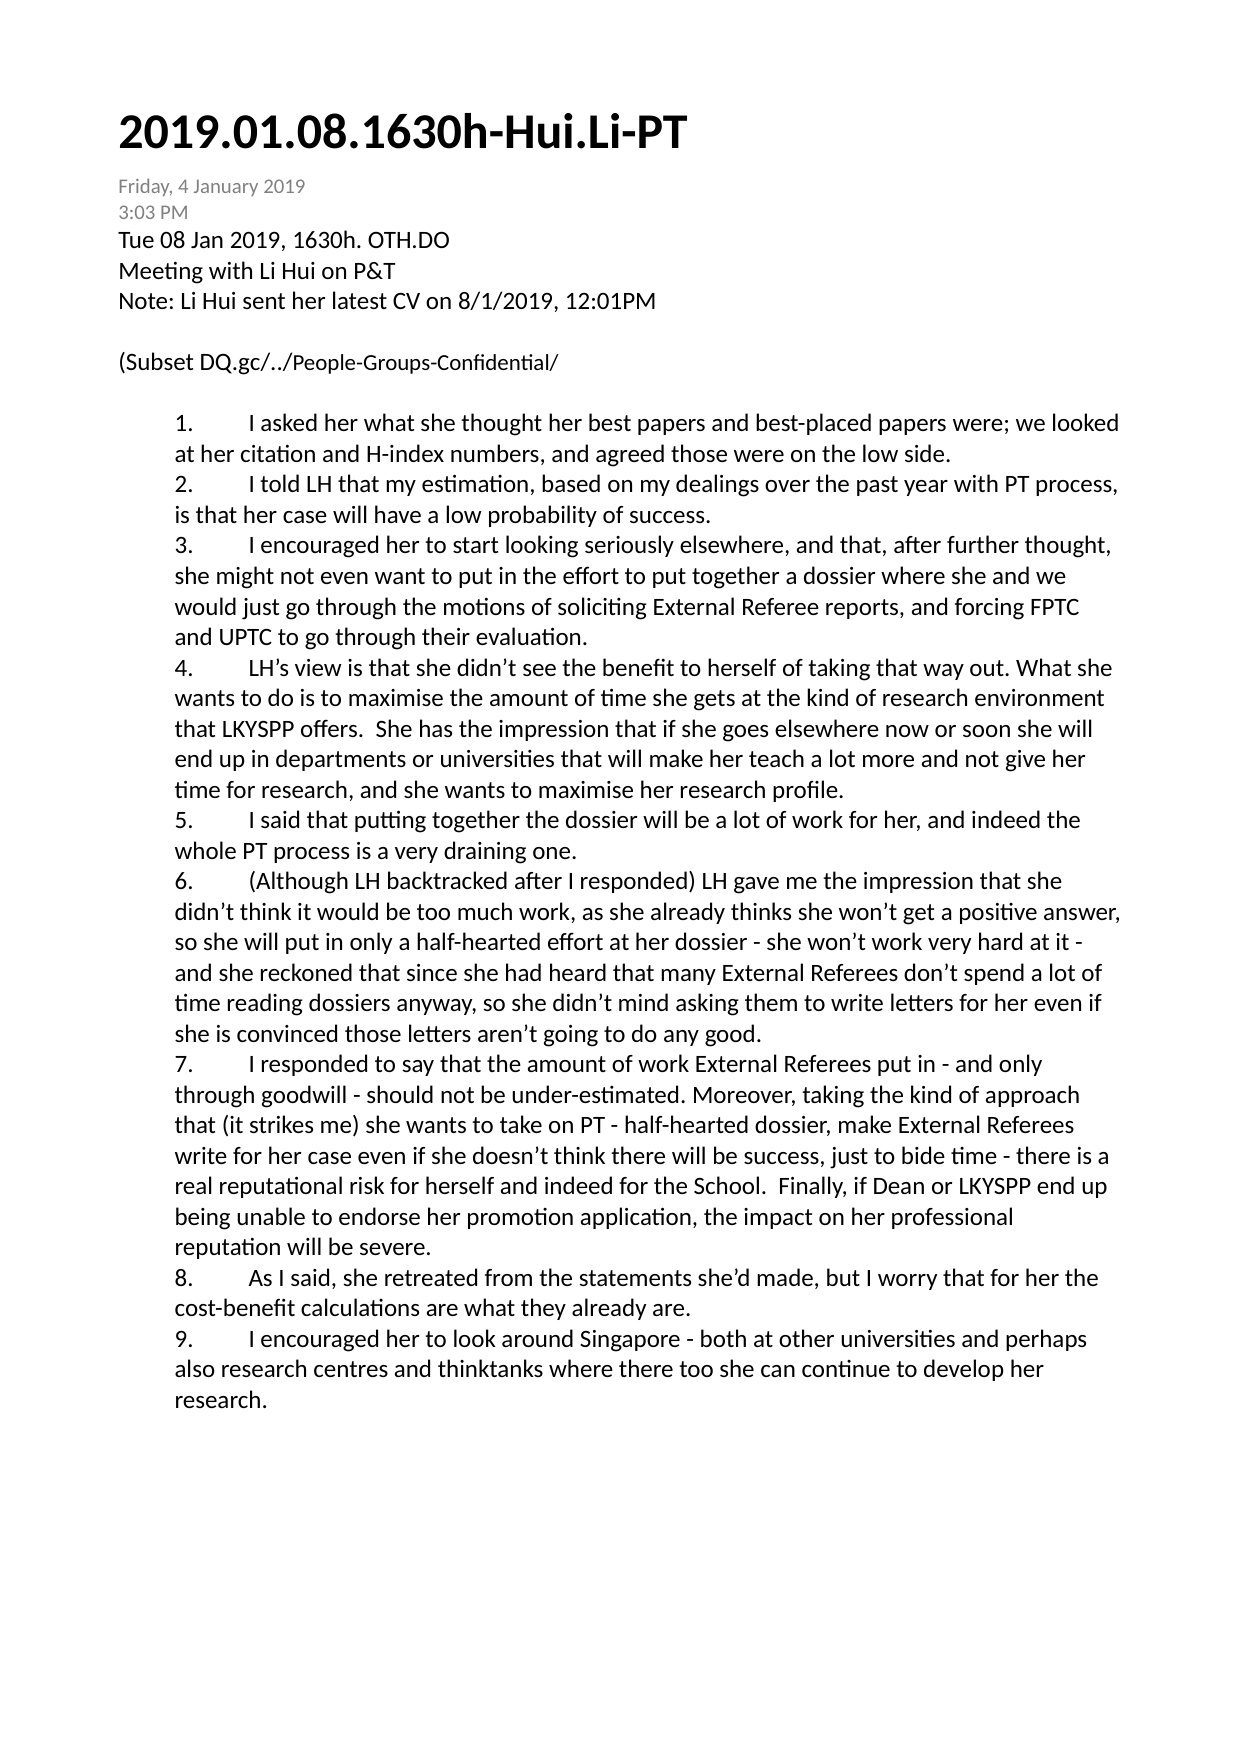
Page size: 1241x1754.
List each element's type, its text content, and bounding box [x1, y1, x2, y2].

text Tue 08 Jan 2019, 1630h. OTH.DO [118, 224, 1122, 255]
list As I said, she retreated from the statements she’d made, but I worry that for her the cost-benefit calculations are what they already are. [174, 1262, 1122, 1323]
list I said that putting together the dossier will be a lot of work for her, and indeed the whole PT process is a very draining one. [174, 804, 1122, 865]
text Meeting with Li Hui on P&T [118, 255, 1122, 285]
text (Subset DQ.gc/../People-Groups-Confidential/ [118, 346, 1122, 377]
list I responded to say that the amount of work External Referees put in - and only through goodwill - should not be under-estimated. Moreover, taking the kind of approach that (it strikes me) she wants to take on PT - half-hearted dossier, make External Referees write for her case even if she doesn’t think there will be success, just to bide time - there is a real reputational risk for herself and indeed for the School. Finally, if Dean or LKYSPP end up being unable to endorse her promotion application, the impact on her professional reputation will be severe. [174, 1048, 1122, 1262]
subtitle 2019.01.08.1630h-Hui.Li-PT [118, 100, 1122, 161]
list (Although LH backtracked after I responded) LH gave me the impression that she didn’t think it would be too much work, as she already thinks she won’t get a positive answer, so she will put in only a half-hearted effort at her dossier - she won’t work very hard at it - and she reckoned that since she had heard that many External Referees don’t spend a lot of time reading dossiers anyway, so she didn’t mind asking them to write letters for her even if she is convinced those letters aren’t going to do any good. [174, 865, 1122, 1048]
list LH’s view is that she didn’t see the benefit to herself of taking that way out. What she wants to do is to maximise the amount of time she gets at the kind of research environment that LKYSPP offers. She has the impression that if she goes elsewhere now or soon she will end up in departments or universities that will make her teach a lot more and not give her time for research, and she wants to maximise her research profile. [174, 652, 1122, 804]
list I told LH that my estimation, based on my dealings over the past year with PT process, is that her case will have a low probability of success. [174, 468, 1122, 529]
list I encouraged her to look around Singapore - both at other universities and perhaps also research centres and thinktanks where there too she can continue to develop her research. [174, 1323, 1122, 1415]
text Note: Li Hui sent her latest CV on 8/1/2019, 12:01PM [118, 285, 1122, 316]
list I encouraged her to start looking seriously elsewhere, and that, after further thought, she might not even want to put in the effort to put together a dossier where she and we would just go through the motions of soliciting External Referee reports, and forcing FPTC and UPTC to go through their evaluation. [174, 529, 1122, 652]
text Friday, 4 January 2019 [118, 173, 1122, 199]
list I asked her what she thought her best papers and best-placed papers were; we looked at her citation and H-index numbers, and agreed those were on the low side. [174, 407, 1122, 468]
text 3:03 PM [118, 199, 1122, 224]
